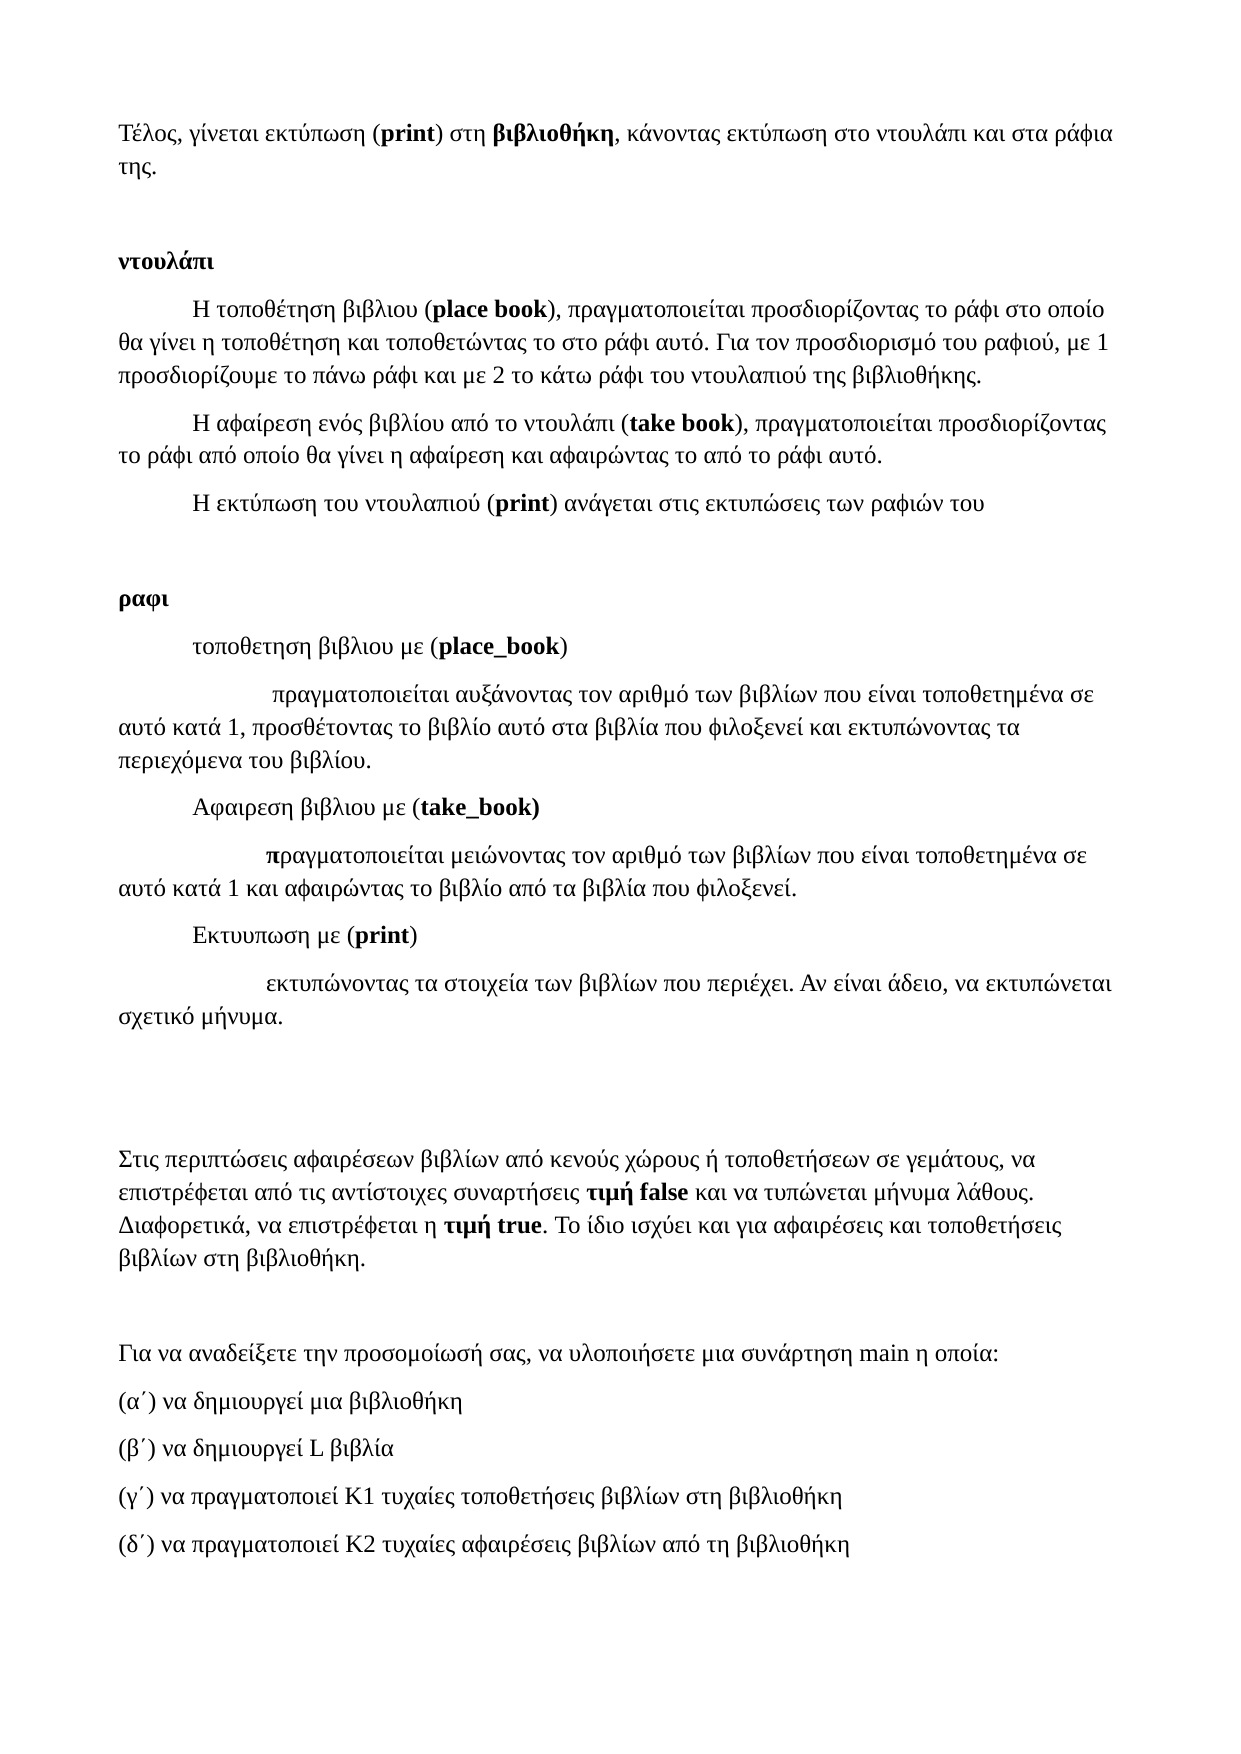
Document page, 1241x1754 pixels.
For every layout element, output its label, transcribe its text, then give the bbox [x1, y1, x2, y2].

text (δʹ) να πραγματοποιεί K2 τυχαίες αϕαιρέσεις βιβλίων από τη βιβλιοθήκη [118, 1529, 1122, 1557]
text Τέλος, γίνεται εκτύπωση (print) στη βιβλιοθήκη, κάνοντας εκτύπωση στο ντουλάπι και στα ράϕια της. [118, 118, 1122, 180]
text (βʹ) να δημιουργεί L βιβλία [118, 1433, 1122, 1462]
text τοποθετηση βιβλιου με (place_book) [118, 631, 1122, 660]
text Αφαιρεση βιβλιου με (take_book) [118, 792, 1122, 821]
text Στις περιπτώσεις αϕαιρέσεων βιβλίων από κενούς χώρους ή τοποθετήσεων σε γεμάτους, να επιστρέϕεται από τις αντίστοιχες συναρτήσεις τιμή false και να τυπώνεται μήνυμα λάθους. Διαϕορετικά, να επιστρέϕεται η τιμή true. Το ίδιο ισχύει και για αϕαιρέσεις και τοποθετήσεις βιβλίων στη βιβλιοθήκη. [118, 1144, 1122, 1272]
text (γʹ) να πραγματοποιεί K1 τυχαίες τοποθετήσεις βιβλίων στη βιβλιοθήκη [118, 1481, 1122, 1510]
text ντουλάπι [118, 246, 1122, 275]
text πραγματοποιείται μειώνοντας τον αριθμό των βιβλίων που είναι τοποθετημένα σε αυτό κατά 1 και αϕαιρώντας το βιβλίο από τα βιβλία που ϕιλοξενεί. [118, 840, 1122, 902]
text (αʹ) να δημιουργεί μια βιβλιοθήκη [118, 1386, 1122, 1414]
text Η εκτύπωση του ντουλαπιού (print) ανάγεται στις εκτυπώσεις των ραϕιών του [118, 488, 1122, 517]
text ραφι [118, 583, 1122, 612]
text Η τοποθέτηση βιβλιου (place book), πραγματοποιείται προσδιορίζοντας το ράϕι στο οποίο θα γίνει η τοποθέτηση και τοποθετώντας το στο ράϕι αυτό. Για τον προσδιορισμό του ραϕιού, με 1 προσδιορίζουμε το πάνω ράϕι και με 2 το κάτω ράϕι του ντουλαπιού της βιβλιοθήκης. [118, 294, 1122, 389]
text πραγματοποιείται αυξάνοντας τον αριθμό των βιβλίων που είναι τοποθετημένα σε αυτό κατά 1, προσθέτοντας το βιβλίο αυτό στα βιβλία που ϕιλοξενεί και εκτυπώνοντας τα περιεχόμενα του βιβλίου. [118, 679, 1122, 773]
text Για να αναδείξετε την προσομοίωσή σας, να υλοποιήσετε μια συνάρτηση main η οποία: [118, 1338, 1122, 1367]
text Η αϕαίρεση ενός βιβλίου από το ντουλάπι (take book), πραγματοποιείται προσδιορίζοντας το ράϕι από οποίο θα γίνει η αϕαίρεση και αϕαιρώντας το από το ράϕι αυτό. [118, 408, 1122, 469]
text εκτυπώνοντας τα στοιχεία των βιβλίων που περιέχει. Αν είναι άδειο, να εκτυπώνεται σχετικό μήνυμα. [118, 968, 1122, 1030]
text Εκτυυπωση με (print) [118, 921, 1122, 949]
